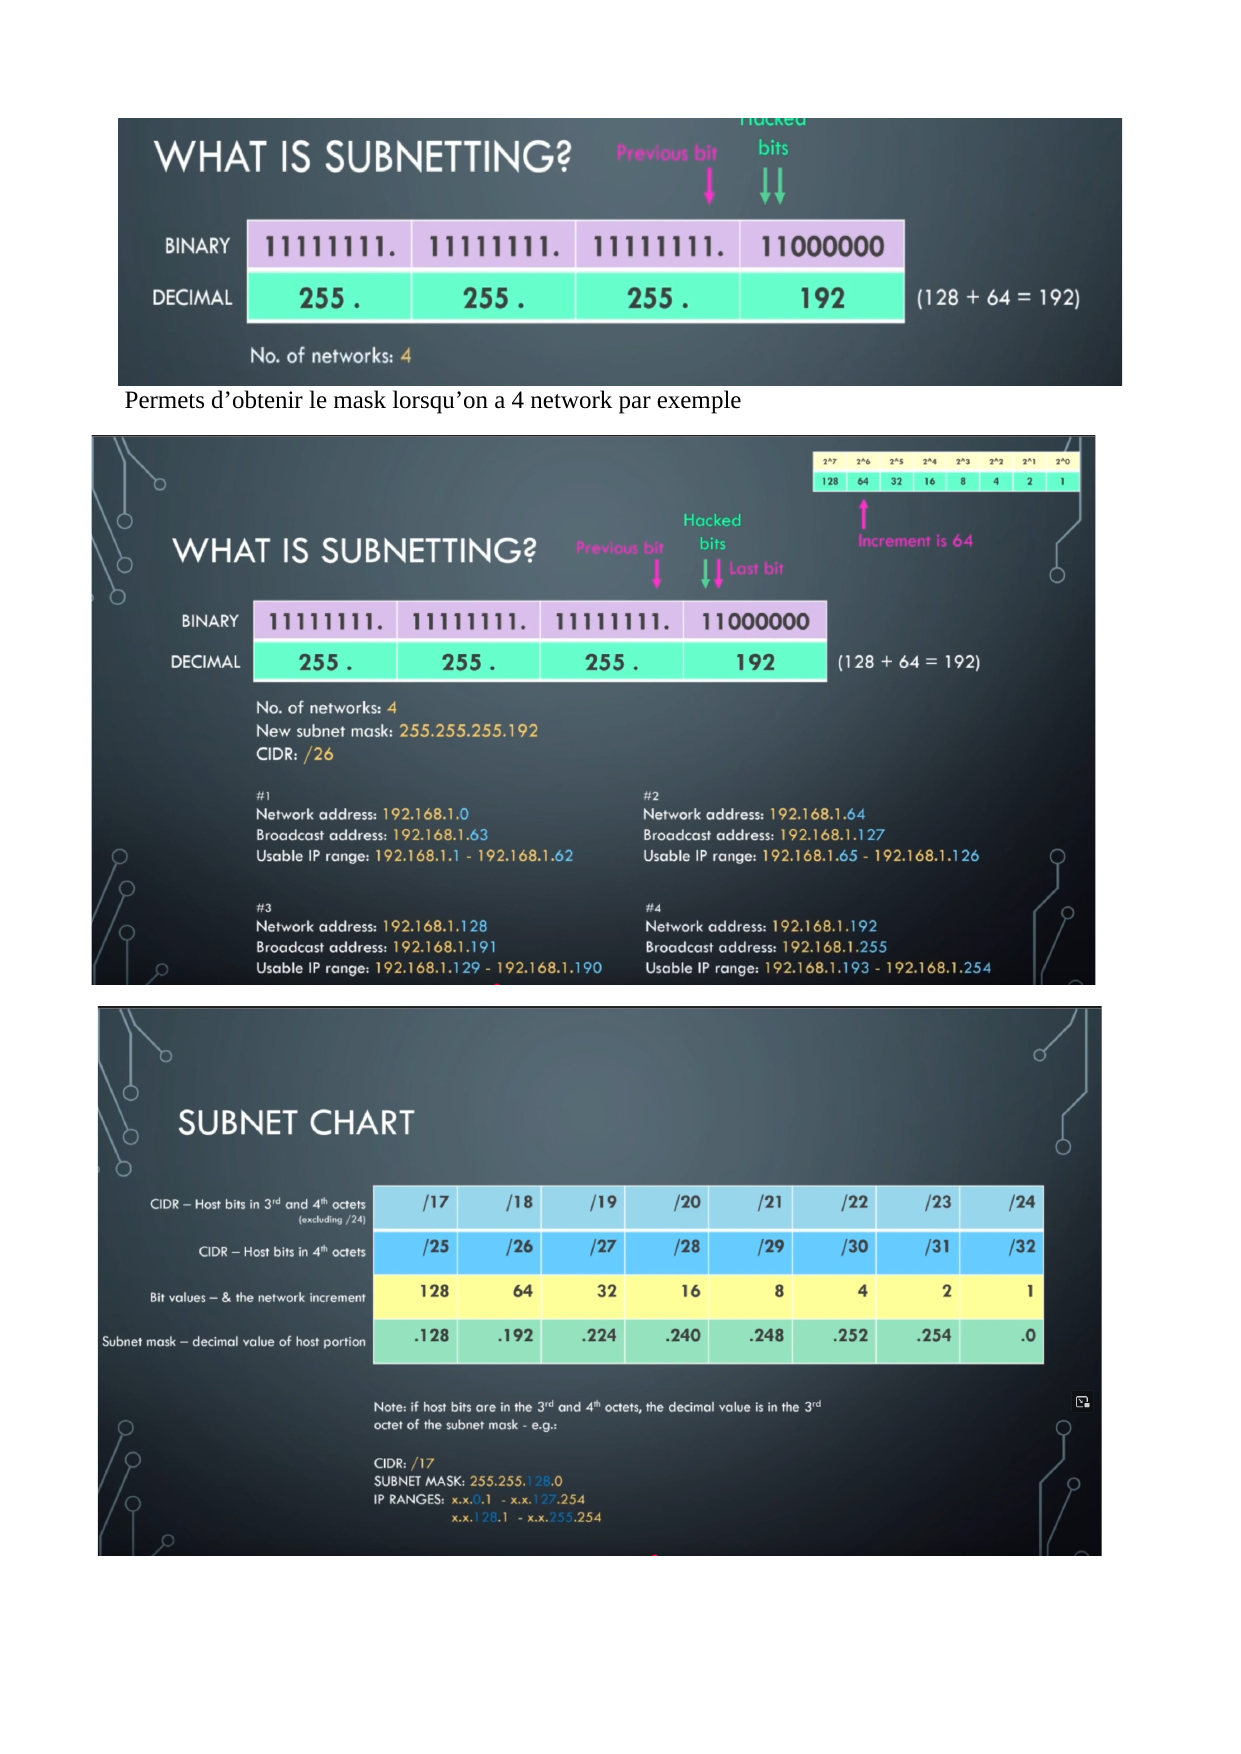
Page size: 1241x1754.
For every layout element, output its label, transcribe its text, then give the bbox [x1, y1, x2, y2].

picture [97, 1006, 1102, 1556]
text Permets d’obtenir le mask lorsqu’on a 4 network par exemple [118, 386, 1122, 414]
picture [91, 435, 1096, 985]
picture [118, 118, 1123, 386]
